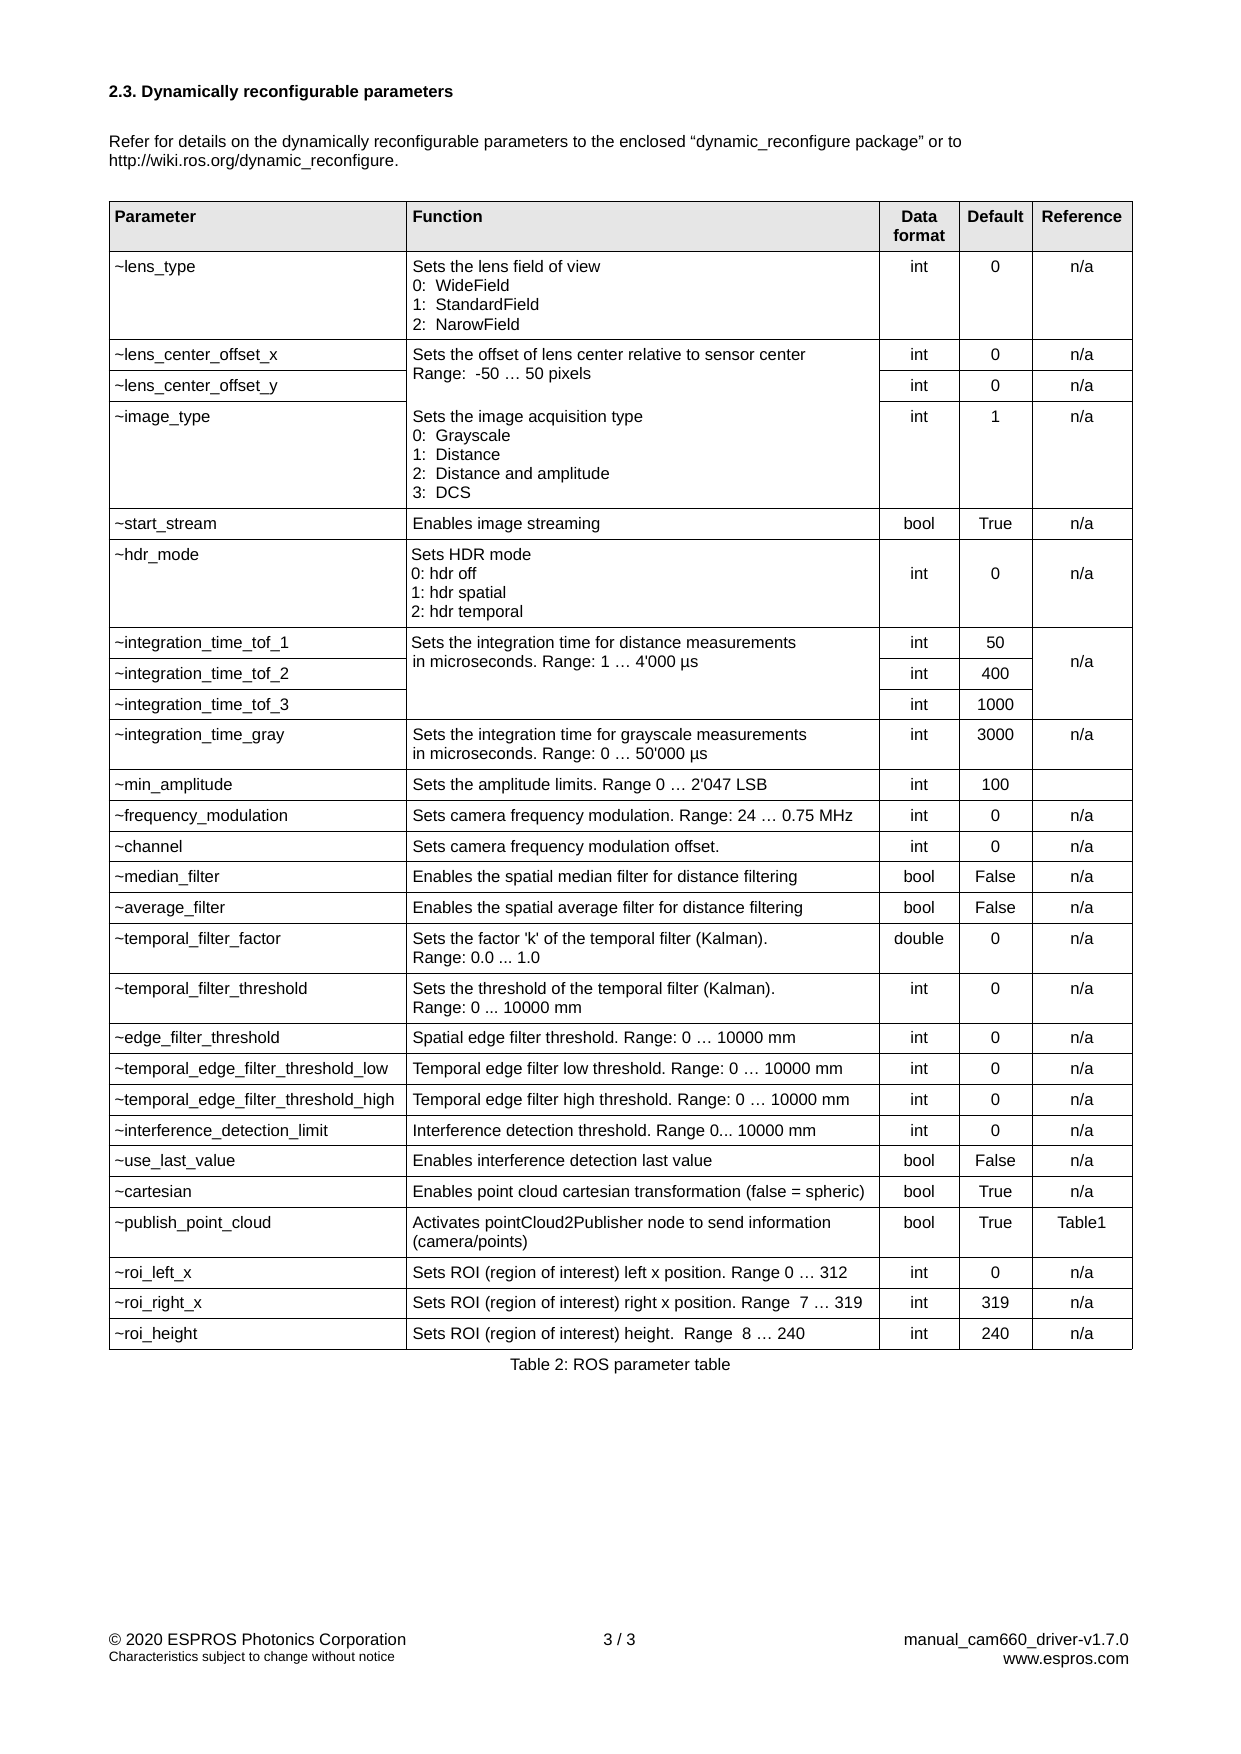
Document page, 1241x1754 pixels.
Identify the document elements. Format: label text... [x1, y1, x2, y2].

table_cell 319 [960, 1289, 1032, 1318]
table_cell n/a [1033, 1258, 1132, 1287]
table_cell int [880, 659, 959, 688]
table_cell int [880, 1319, 959, 1349]
table_cell n/a [1033, 801, 1132, 831]
table_cell bool [880, 1146, 959, 1176]
table_cell 100 [960, 770, 1032, 800]
table_cell int [880, 720, 959, 769]
table_cell 1000 [960, 690, 1032, 719]
table_cell n/a [1033, 252, 1132, 339]
table_cell Sets ROI (region of interest) left x position. Range 0 … 312 [407, 1258, 879, 1287]
table_cell int [880, 1289, 959, 1318]
table_cell n/a [1033, 1054, 1132, 1084]
table_cell 0 [960, 340, 1032, 370]
table_cell ~temporal_filter_threshold [110, 974, 406, 1022]
table_header Data format [880, 202, 959, 251]
table_header Parameter [110, 202, 406, 251]
table_cell Activates pointCloud2Publisher node to send information (camera/points) [407, 1208, 879, 1257]
text Table 2: ROS parameter table [109, 1355, 1132, 1374]
table_cell int [880, 1085, 959, 1115]
table_cell Sets camera frequency modulation. Range: 24 … 0.75 MHz [407, 801, 879, 831]
table_cell bool [880, 1177, 959, 1207]
table_cell ~min_amplitude [110, 770, 406, 800]
table_header Reference [1033, 202, 1132, 251]
table_cell 0 [960, 1024, 1032, 1053]
table_cell Sets ROI (region of interest) right x position. Range 7 … 319 [407, 1289, 879, 1318]
table_cell Enables interference detection last value [407, 1146, 879, 1176]
table_cell Sets the lens field of view 0: WideField 1: StandardField 2: NarowField [407, 252, 879, 339]
table_cell Temporal edge filter high threshold. Range: 0 … 10000 mm [407, 1085, 879, 1115]
table_cell Enables the spatial average filter for distance filtering [407, 893, 879, 923]
table_cell 0 [960, 924, 1032, 973]
table_cell n/a [1033, 862, 1132, 892]
table_cell Table1 [1033, 1208, 1132, 1257]
table_cell int [880, 1116, 959, 1145]
table_cell ~temporal_edge_filter_threshold_low [110, 1054, 406, 1084]
table_cell False [960, 893, 1032, 923]
table_cell Sets the image acquisition type 0: Grayscale 1: Distance 2: Distance and amplitude 3: DCS [407, 401, 879, 508]
table_cell ~start_stream [110, 509, 406, 539]
table_cell False [960, 862, 1032, 892]
table_cell n/a [1033, 1177, 1132, 1207]
table_cell n/a [1033, 893, 1132, 923]
table_cell ~hdr_mode [110, 540, 406, 627]
table_cell int [880, 402, 959, 508]
table_cell ~average_filter [110, 893, 406, 923]
table_cell ~use_last_value [110, 1146, 406, 1176]
table_cell int [880, 371, 959, 401]
table_cell int [880, 1258, 959, 1287]
table_cell n/a [1033, 1146, 1132, 1176]
table_cell int [880, 1054, 959, 1084]
table_cell n/a [1033, 1289, 1132, 1318]
table_cell ~roi_left_x [110, 1258, 406, 1287]
table_cell 0 [960, 974, 1032, 1022]
table_cell int [880, 252, 959, 339]
table_cell bool [880, 1208, 959, 1257]
table_cell ~cartesian [110, 1177, 406, 1207]
table_cell Sets HDR mode 0: hdr off 1: hdr spatial 2: hdr temporal [407, 540, 879, 627]
table_cell bool [880, 893, 959, 923]
table_header Default [960, 202, 1032, 251]
table_cell int [880, 628, 959, 658]
table_cell False [960, 1146, 1032, 1176]
table_cell ~lens_type [110, 252, 406, 339]
table_cell 0 [960, 1054, 1032, 1084]
table_cell Sets camera frequency modulation offset. [407, 832, 879, 861]
table_cell Enables point cloud cartesian transformation (false = spheric) [407, 1177, 879, 1207]
table_cell double [880, 924, 959, 973]
table_cell 50 [960, 628, 1032, 658]
table_cell int [880, 801, 959, 831]
table_cell n/a [1033, 1319, 1132, 1349]
table_cell n/a [1033, 402, 1132, 508]
table_cell bool [880, 862, 959, 892]
table_cell 0 [960, 1258, 1032, 1287]
table_cell ~integration_time_tof_1 [110, 628, 406, 658]
table_cell n/a [1033, 540, 1132, 627]
table_cell int [880, 1024, 959, 1053]
table_cell n/a [1033, 340, 1132, 370]
table_cell bool [880, 509, 959, 539]
table_cell Temporal edge filter low threshold. Range: 0 … 10000 mm [407, 1054, 879, 1084]
table_cell Sets the offset of lens center relative to sensor center Range: -50 … 50 pixels [407, 340, 879, 401]
table_cell ~image_type [110, 402, 406, 508]
table_cell ~roi_height [110, 1319, 406, 1349]
table_cell ~lens_center_offset_y [110, 371, 406, 401]
table_cell ~temporal_edge_filter_threshold_high [110, 1085, 406, 1115]
table_cell int [880, 690, 959, 719]
table_cell Interference detection threshold. Range 0... 10000 mm [407, 1116, 879, 1145]
table_cell int [880, 770, 959, 800]
table_cell n/a [1033, 1085, 1132, 1115]
table_cell n/a [1033, 720, 1132, 769]
table_cell ~integration_time_tof_3 [110, 690, 406, 719]
table_cell n/a [1033, 974, 1132, 1022]
subtitle Dynamically reconfigurable parameters [109, 81, 1132, 101]
table_cell 0 [960, 540, 1032, 627]
table_cell Sets ROI (region of interest) height. Range 8 … 240 [407, 1319, 879, 1349]
table_cell 0 [960, 801, 1032, 831]
table_cell n/a [1033, 1024, 1132, 1053]
table_cell 0 [960, 371, 1032, 401]
table_cell Sets the amplitude limits. Range 0 … 2'047 LSB [407, 770, 879, 800]
table_cell n/a [1033, 371, 1132, 401]
table_cell 0 [960, 1085, 1032, 1115]
table_cell ~interference_detection_limit [110, 1116, 406, 1145]
table_cell True [960, 509, 1032, 539]
table_cell ~channel [110, 832, 406, 861]
table_cell 1 [960, 402, 1032, 508]
table_cell n/a [1033, 509, 1132, 539]
table_cell 0 [960, 1116, 1032, 1145]
table_cell ~temporal_filter_factor [110, 924, 406, 973]
table_header Function [407, 202, 879, 251]
table_cell True [960, 1177, 1032, 1207]
table_cell int [880, 340, 959, 370]
table_cell Enables the spatial median filter for distance filtering [407, 862, 879, 892]
table_cell n/a [1033, 832, 1132, 861]
table_cell Sets the threshold of the temporal filter (Kalman). Range: 0 ... 10000 mm [407, 974, 879, 1022]
table_cell ~publish_point_cloud [110, 1208, 406, 1257]
table_cell Enables image streaming [407, 509, 879, 539]
table_cell ~roi_right_x [110, 1289, 406, 1318]
table_cell ~edge_filter_threshold [110, 1024, 406, 1053]
table_cell 3000 [960, 720, 1032, 769]
table_cell n/a [1033, 924, 1132, 973]
table_cell ~lens_center_offset_x [110, 340, 406, 370]
table_cell Sets the factor 'k' of the temporal filter (Kalman). Range: 0.0 ... 1.0 [407, 924, 879, 973]
table_cell 0 [960, 252, 1032, 339]
table_cell Sets the integration time for distance measurements in microseconds. Range: 1 … 4'000 µs [407, 628, 879, 719]
table_cell 0 [960, 832, 1032, 861]
table_cell ~integration_time_gray [110, 720, 406, 769]
table_cell ~median_filter [110, 862, 406, 892]
table_cell int [880, 832, 959, 861]
table_cell 240 [960, 1319, 1032, 1349]
table_cell int [880, 540, 959, 627]
table_cell ~integration_time_tof_2 [110, 659, 406, 688]
table_cell Sets the integration time for grayscale measurements in microseconds. Range: 0 … 50'000 µs [407, 720, 879, 769]
table_cell Spatial edge filter threshold. Range: 0 … 10000 mm [407, 1024, 879, 1053]
table_cell n/a [1033, 1116, 1132, 1145]
table_cell [1033, 770, 1132, 800]
table_cell True [960, 1208, 1032, 1257]
table_cell int [880, 974, 959, 1022]
text Refer for details on the dynamically reconfigurable parameters to the enclosed “dynamic_reconfigure package” or to http://wiki.ros.org/dynamic_reconfigure. [109, 132, 1132, 170]
table_cell ~frequency_modulation [110, 801, 406, 831]
table_cell 400 [960, 659, 1032, 688]
table_cell n/a [1033, 628, 1132, 719]
